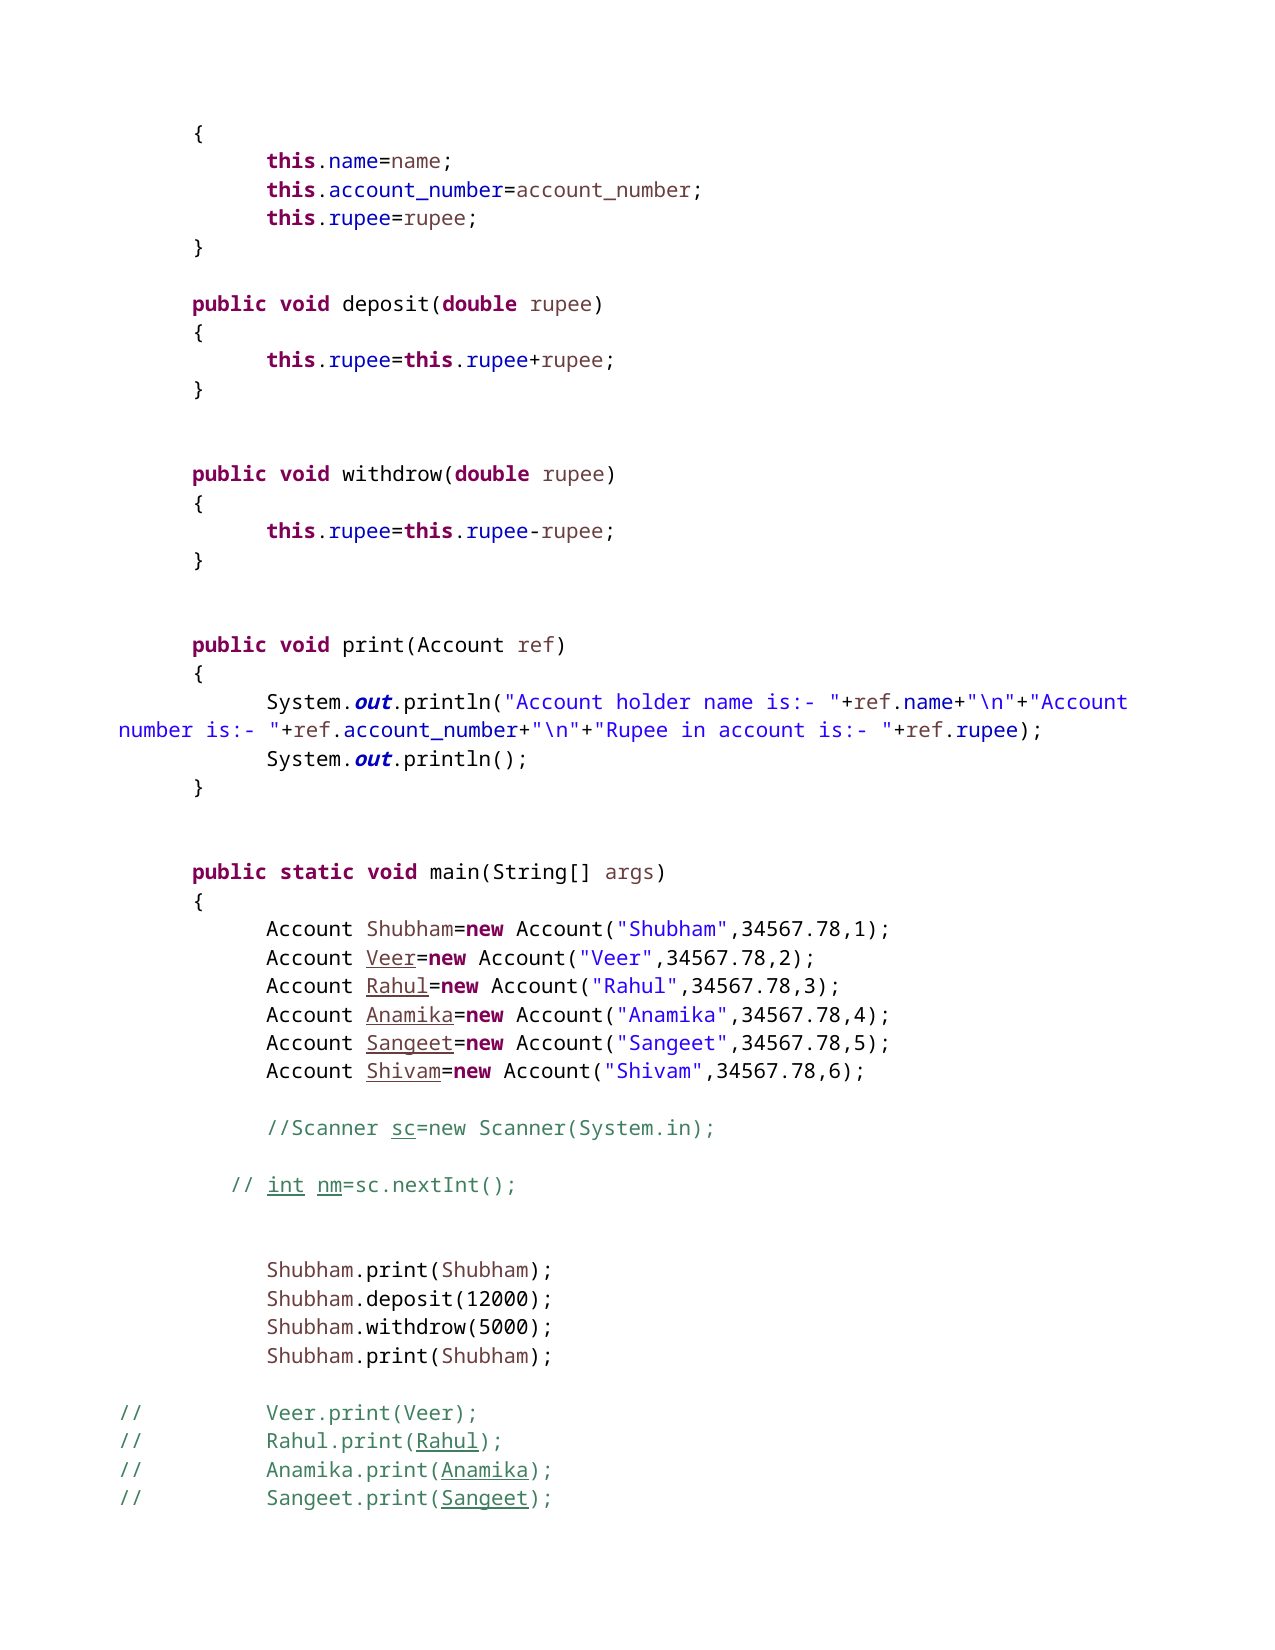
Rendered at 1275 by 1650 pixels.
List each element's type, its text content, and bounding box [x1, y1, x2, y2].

text Shubham.print(Shubham); [118, 1256, 1157, 1284]
text public void withdrow(double rupee) [118, 459, 1157, 488]
text public static void main(String[] args) [118, 857, 1157, 886]
text Shubham.deposit(12000); [118, 1284, 1157, 1312]
text // Sangeet.print(Sangeet); [118, 1483, 1157, 1512]
text { [118, 317, 1157, 346]
text public void print(Account ref) [118, 630, 1157, 658]
text System.out.println(); [118, 744, 1157, 772]
text { [118, 488, 1157, 516]
text Account Sangeet=new Account("Sangeet",34567.78,5); [118, 1028, 1157, 1057]
text Account Shivam=new Account("Shivam",34567.78,6); [118, 1057, 1157, 1085]
text this.rupee=rupee; [118, 203, 1157, 232]
text } [118, 772, 1157, 801]
text //Scanner sc=new Scanner(System.in); [118, 1113, 1157, 1142]
text public void deposit(double rupee) [118, 289, 1157, 317]
text Shubham.withdrow(5000); [118, 1312, 1157, 1341]
text } [118, 545, 1157, 573]
text // Veer.print(Veer); [118, 1398, 1157, 1426]
text // int nm=sc.nextInt(); [118, 1170, 1157, 1199]
text System.out.println("Account holder name is:- "+ref.name+"\n"+"Account number is:- "+ref.account_number+"\n"+"Rupee in account is:- "+ref.rupee); [118, 687, 1157, 744]
text { [118, 658, 1157, 687]
text this.rupee=this.rupee+rupee; [118, 346, 1157, 374]
text this.account_number=account_number; [118, 175, 1157, 203]
text Account Shubham=new Account("Shubham",34567.78,1); [118, 914, 1157, 943]
text Shubham.print(Shubham); [118, 1341, 1157, 1369]
text } [118, 232, 1157, 260]
text Account Rahul=new Account("Rahul",34567.78,3); [118, 971, 1157, 1000]
text { [118, 118, 1157, 147]
text } [118, 374, 1157, 402]
text this.rupee=this.rupee-rupee; [118, 516, 1157, 545]
text // Anamika.print(Anamika); [118, 1455, 1157, 1483]
text Account Anamika=new Account("Anamika",34567.78,4); [118, 1000, 1157, 1028]
text { [118, 886, 1157, 914]
text this.name=name; [118, 147, 1157, 175]
text Account Veer=new Account("Veer",34567.78,2); [118, 943, 1157, 971]
text // Rahul.print(Rahul); [118, 1426, 1157, 1455]
